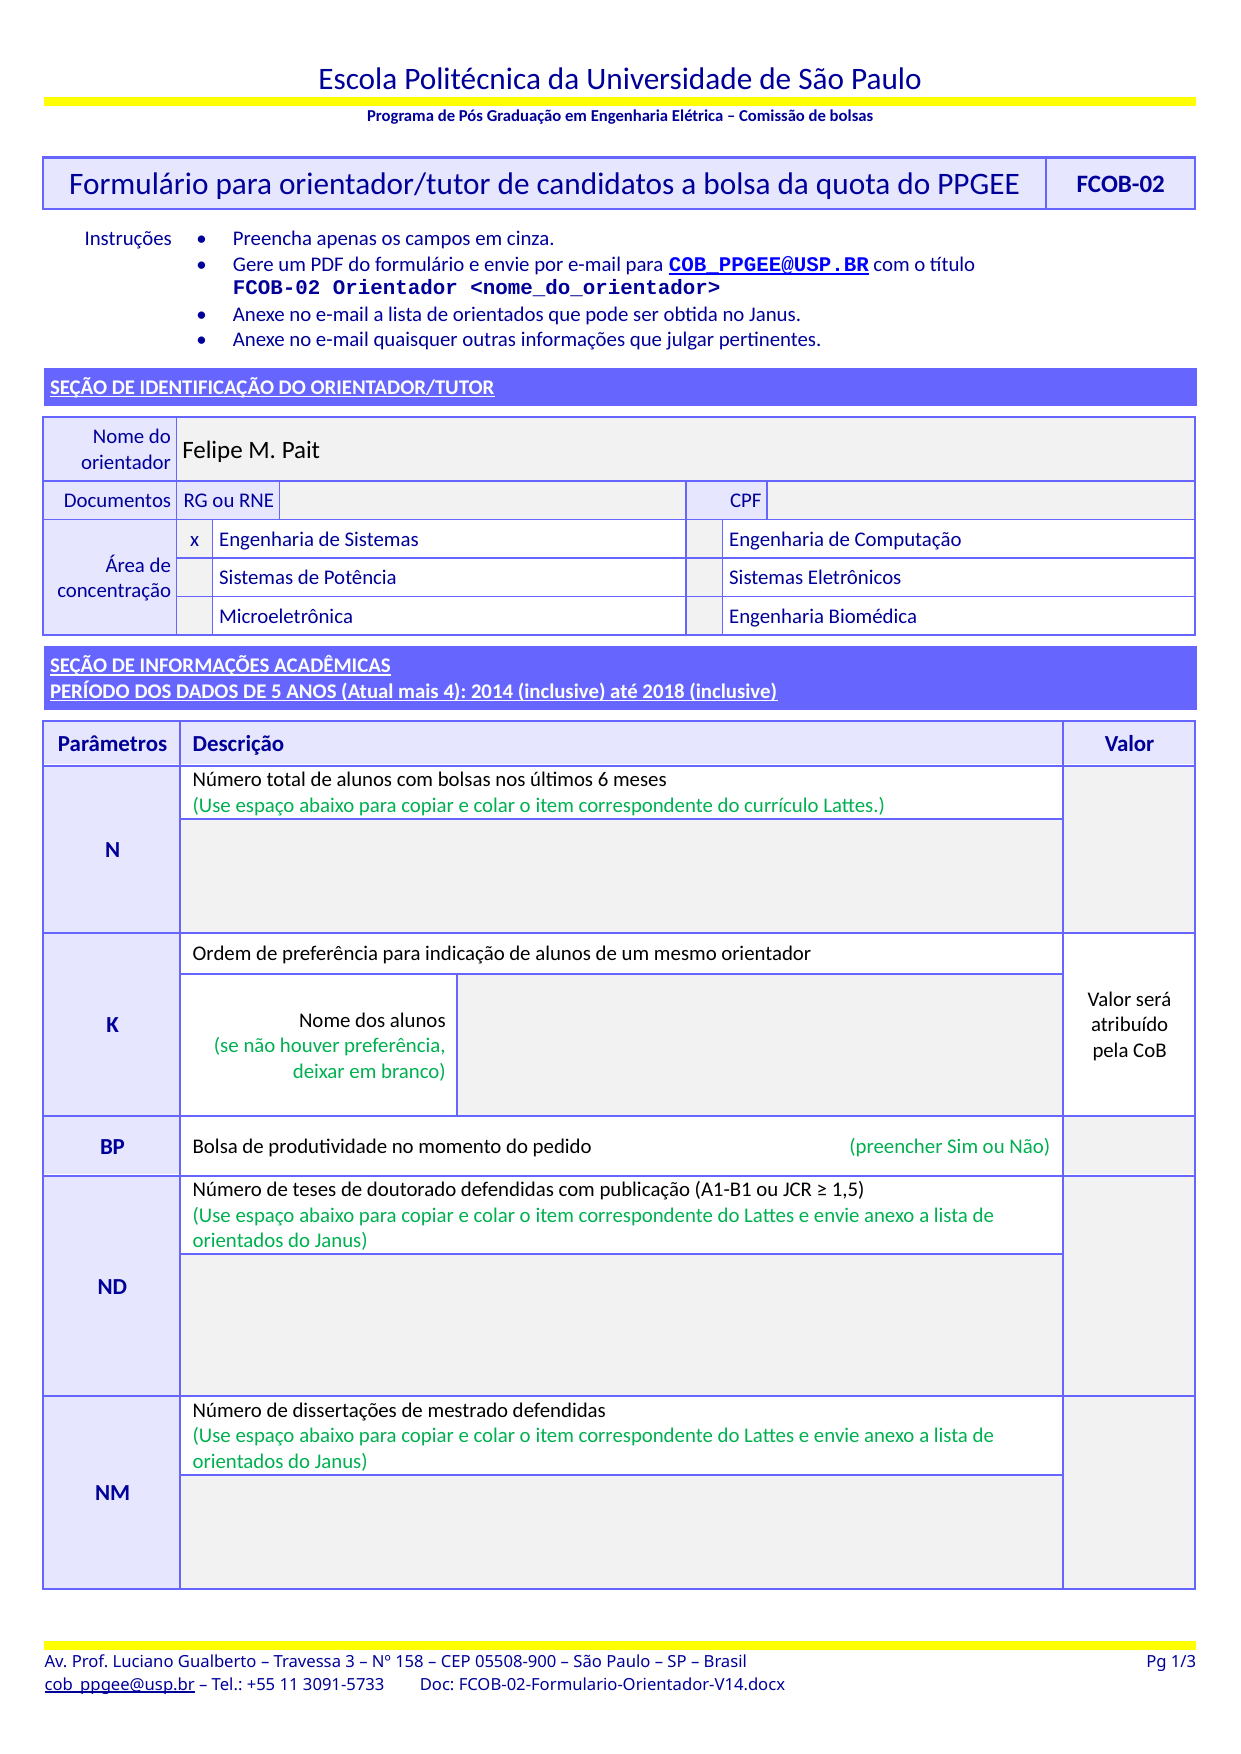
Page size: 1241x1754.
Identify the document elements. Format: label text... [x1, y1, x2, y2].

table_cell [687, 520, 722, 557]
table_cell x [177, 520, 212, 557]
table_cell [280, 482, 685, 519]
table_cell BP [44, 1117, 179, 1174]
table_cell [1064, 1117, 1194, 1174]
table_header • Preencha apenas os campos em cinza. • Gere um PDF do formulário e envie por e-mail para COB_PPGEE@USP.BR com o título FCOB-02 Orientador <nome_do_orientador> • Anexe no e-mail a lista de orientados que pode ser obtida no Janus. • Anexe no e-mail quaisquer outras informações que julgar pertinentes. [178, 220, 1196, 358]
table_header SEÇÃO DE IDENTIFICAÇÃO DO ORIENTADOR/TUTOR [45, 369, 1196, 405]
table_cell Bolsa de produtividade no momento do pedido (preencher Sim ou Não) [181, 1117, 1062, 1174]
table_cell [458, 975, 1062, 1115]
table_cell Engenharia Biomédica [723, 597, 1194, 634]
table_header Valor [1064, 722, 1194, 764]
table_cell Sistemas Eletrônicos [723, 559, 1194, 596]
table_cell Ordem de preferência para indicação de alunos de um mesmo orientador [181, 934, 1062, 973]
table_cell Microeletrônica [213, 597, 685, 634]
table_cell Sistemas de Potência [213, 559, 685, 596]
table_cell [687, 597, 722, 634]
table_header Nome do orientador [44, 418, 176, 480]
table_cell [1064, 1397, 1194, 1588]
table_cell [177, 559, 212, 596]
table_cell K [44, 934, 179, 1115]
table_cell Área de concentração [44, 520, 176, 634]
table_header SEÇÃO DE INFORMAÇÕES ACADÊMICAS PERÍODO DOS DADOS DE 5 ANOS (Atual mais 4): 2014 (inclusive) até 2018 (inclusive) [45, 648, 1196, 709]
table_header Descrição [181, 722, 1062, 764]
table_cell RG ou RNE [177, 482, 279, 519]
table_cell Documentos [44, 482, 176, 519]
table_cell [181, 1255, 1062, 1395]
table_header Formulário para orientador/tutor de candidatos a bolsa da quota do PPGEE [44, 159, 1045, 208]
table_cell [768, 482, 1194, 519]
table_cell Engenharia de Sistemas [213, 520, 685, 557]
table_cell ND [44, 1177, 179, 1395]
table_cell [1064, 767, 1194, 932]
table_header Felipe M. Pait [177, 418, 1194, 480]
table_cell Engenharia de Computação [723, 520, 1194, 557]
table_cell Número de dissertações de mestrado defendidas (Use espaço abaixo para copiar e colar o item correspondente do Lattes e envie anexo a lista de orientados do Janus) [181, 1397, 1062, 1473]
table_header Parâmetros [44, 722, 179, 764]
table_cell Número total de alunos com bolsas nos últimos 6 meses (Use espaço abaixo para copiar e colar o item correspondente do currículo Lattes.) [181, 767, 1062, 817]
table_cell Número de teses de doutorado defendidas com publicação (A1-B1 ou JCR ≥ 1,5) (Use espaço abaixo para copiar e colar o item correspondente do Lattes e envie anexo a lista de orientados do Janus) [181, 1177, 1062, 1253]
table_header Instruções [44, 220, 177, 358]
table_cell [181, 1476, 1062, 1588]
table_cell [687, 559, 722, 596]
table_cell CPF [687, 482, 766, 519]
table_cell [1064, 1177, 1194, 1395]
table_cell [177, 597, 212, 634]
table_header FCOB-02 [1047, 159, 1194, 208]
table_cell [181, 820, 1062, 932]
table_cell Valor será atribuído pela CoB [1064, 934, 1194, 1115]
table_cell NM [44, 1397, 179, 1588]
table_cell Nome dos alunos (se não houver preferência, deixar em branco) [181, 975, 456, 1115]
table_cell N [44, 767, 179, 932]
